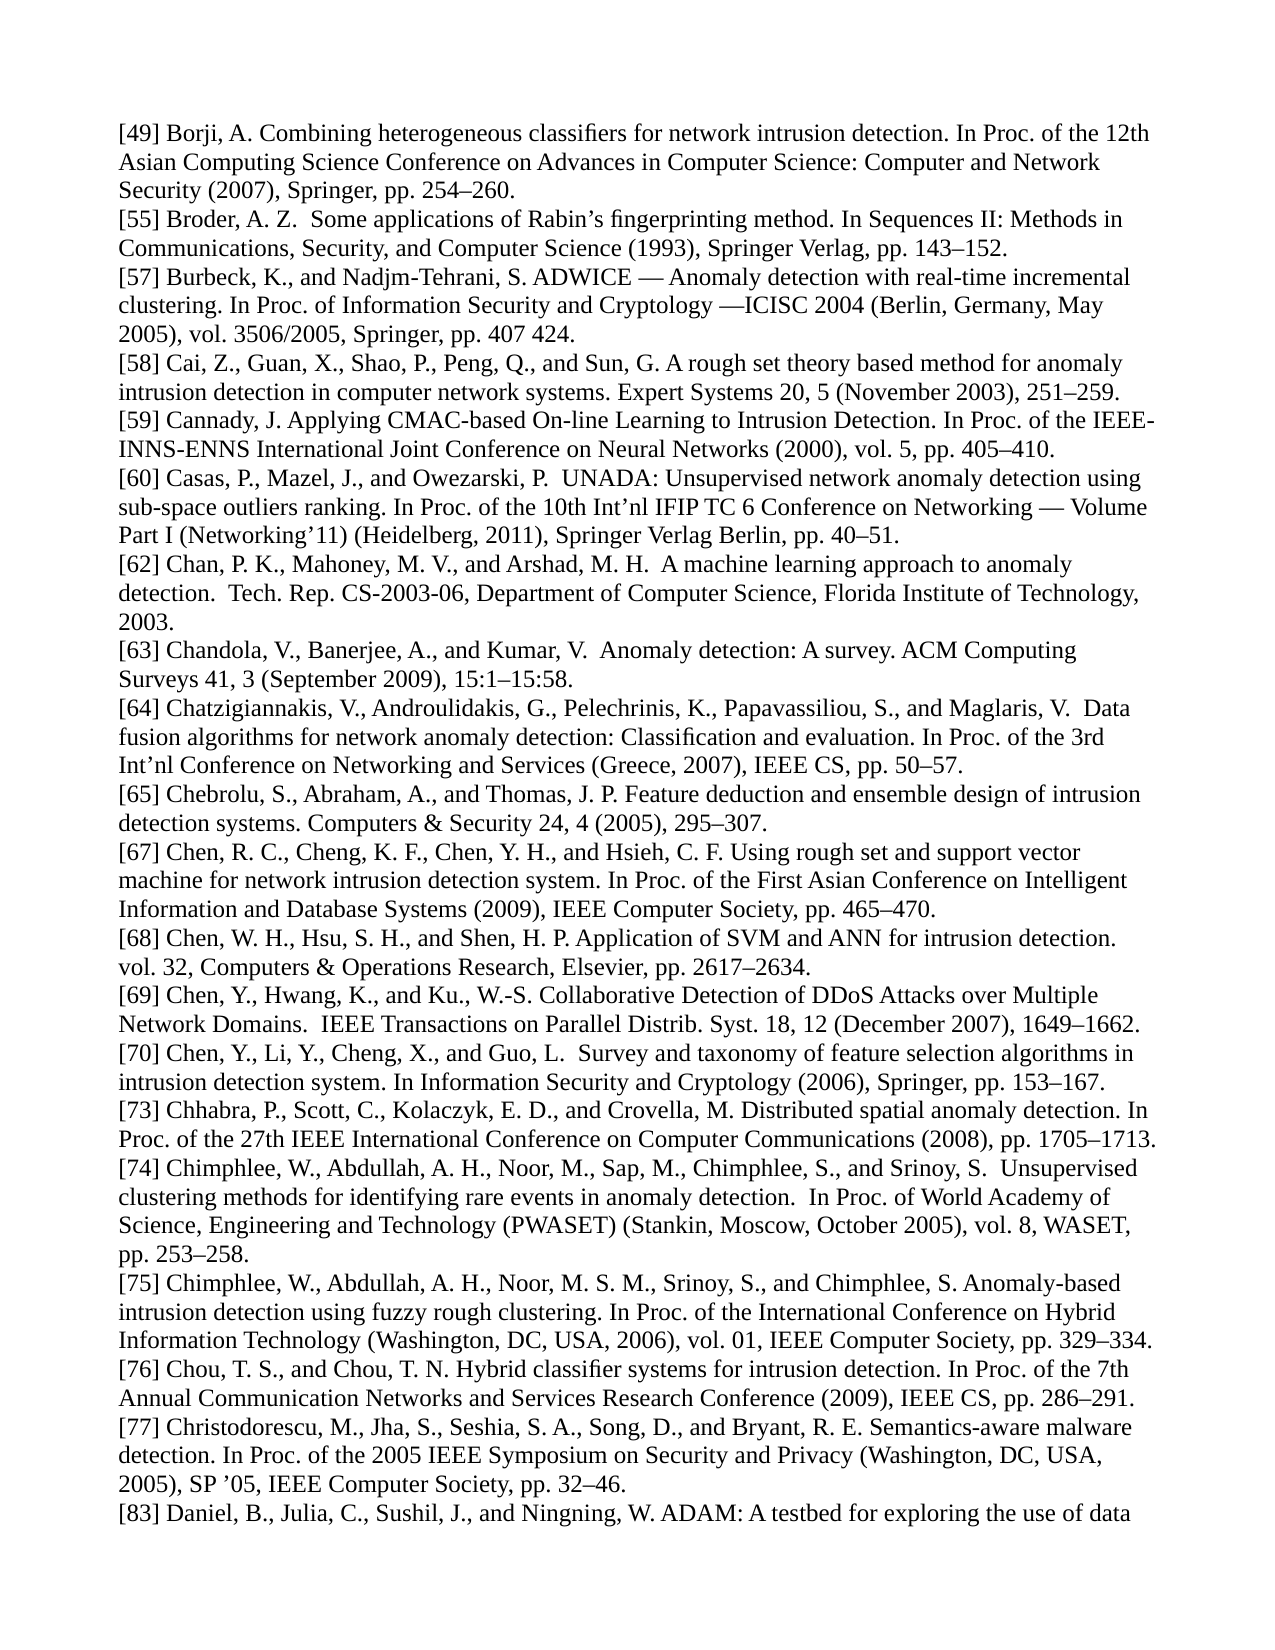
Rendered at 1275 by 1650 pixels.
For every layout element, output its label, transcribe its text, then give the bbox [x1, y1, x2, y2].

text [65] Chebrolu, S., Abraham, A., and Thomas, J. P. Feature deduction and ensemble design of intrusion detection systems. Computers & Security 24, 4 (2005), 295–307. [118, 779, 1157, 837]
text [75] Chimphlee, W., Abdullah, A. H., Noor, M. S. M., Srinoy, S., and Chimphlee, S. Anomaly-based intrusion detection using fuzzy rough clustering. In Proc. of the International Conference on Hybrid Information Technology (Washington, DC, USA, 2006), vol. 01, IEEE Computer Society, pp. 329–334. [118, 1268, 1157, 1354]
text [68] Chen, W. H., Hsu, S. H., and Shen, H. P. Application of SVM and ANN for intrusion detection. vol. 32, Computers & Operations Research, Elsevier, pp. 2617–2634. [118, 923, 1157, 981]
text [74] Chimphlee, W., Abdullah, A. H., Noor, M., Sap, M., Chimphlee, S., and Srinoy, S. Unsupervised clustering methods for identifying rare events in anomaly detection. In Proc. of World Academy of Science, Engineering and Technology (PWASET) (Stankin, Moscow, October 2005), vol. 8, WASET, pp. 253–258. [118, 1153, 1157, 1268]
text [63] Chandola, V., Banerjee, A., and Kumar, V. Anomaly detection: A survey. ACM Computing Surveys 41, 3 (September 2009), 15:1–15:58. [118, 636, 1157, 693]
text [59] Cannady, J. Applying CMAC-based On-line Learning to Intrusion Detection. In Proc. of the IEEE-INNS-ENNS International Joint Conference on Neural Networks (2000), vol. 5, pp. 405–410. [118, 406, 1157, 463]
text [55] Broder, A. Z. Some applications of Rabin’s ﬁngerprinting method. In Sequences II: Methods in Communications, Security, and Computer Science (1993), Springer Verlag, pp. 143–152. [118, 204, 1157, 262]
text [69] Chen, Y., Hwang, K., and Ku., W.-S. Collaborative Detection of DDoS Attacks over Multiple Network Domains. IEEE Transactions on Parallel Distrib. Syst. 18, 12 (December 2007), 1649–1662. [118, 981, 1157, 1038]
text [60] Casas, P., Mazel, J., and Owezarski, P. UNADA: Unsupervised network anomaly detection using sub-space outliers ranking. In Proc. of the 10th Int’nl IFIP TC 6 Conference on Networking — Volume Part I (Networking’11) (Heidelberg, 2011), Springer Verlag Berlin, pp. 40–51. [118, 463, 1157, 549]
text [77] Christodorescu, M., Jha, S., Seshia, S. A., Song, D., and Bryant, R. E. Semantics-aware malware detection. In Proc. of the 2005 IEEE Symposium on Security and Privacy (Washington, DC, USA, 2005), SP ’05, IEEE Computer Society, pp. 32–46. [118, 1412, 1157, 1498]
text [58] Cai, Z., Guan, X., Shao, P., Peng, Q., and Sun, G. A rough set theory based method for anomaly intrusion detection in computer network systems. Expert Systems 20, 5 (November 2003), 251–259. [118, 348, 1157, 406]
text [49] Borji, A. Combining heterogeneous classiﬁers for network intrusion detection. In Proc. of the 12th Asian Computing Science Conference on Advances in Computer Science: Computer and Network Security (2007), Springer, pp. 254–260. [118, 118, 1157, 204]
text [62] Chan, P. K., Mahoney, M. V., and Arshad, M. H. A machine learning approach to anomaly detection. Tech. Rep. CS-2003-06, Department of Computer Science, Florida Institute of Technology, 2003. [118, 549, 1157, 636]
text [70] Chen, Y., Li, Y., Cheng, X., and Guo, L. Survey and taxonomy of feature selection algorithms in intrusion detection system. In Information Security and Cryptology (2006), Springer, pp. 153–167. [118, 1038, 1157, 1096]
text [73] Chhabra, P., Scott, C., Kolaczyk, E. D., and Crovella, M. Distributed spatial anomaly detection. In Proc. of the 27th IEEE International Conference on Computer Communications (2008), pp. 1705–1713. [118, 1096, 1157, 1153]
text [57] Burbeck, K., and Nadjm-Tehrani, S. ADWICE — Anomaly detection with real-time incremental clustering. In Proc. of Information Security and Cryptology —ICISC 2004 (Berlin, Germany, May 2005), vol. 3506/2005, Springer, pp. 407 424. [118, 262, 1157, 348]
text [83] Daniel, B., Julia, C., Sushil, J., and Ningning, W. ADAM: A testbed for exploring the use of data [118, 1498, 1157, 1527]
text [76] Chou, T. S., and Chou, T. N. Hybrid classiﬁer systems for intrusion detection. In Proc. of the 7th Annual Communication Networks and Services Research Conference (2009), IEEE CS, pp. 286–291. [118, 1354, 1157, 1412]
text [67] Chen, R. C., Cheng, K. F., Chen, Y. H., and Hsieh, C. F. Using rough set and support vector machine for network intrusion detection system. In Proc. of the First Asian Conference on Intelligent Information and Database Systems (2009), IEEE Computer Society, pp. 465–470. [118, 837, 1157, 923]
text [64] Chatzigiannakis, V., Androulidakis, G., Pelechrinis, K., Papavassiliou, S., and Maglaris, V. Data fusion algorithms for network anomaly detection: Classiﬁcation and evaluation. In Proc. of the 3rd Int’nl Conference on Networking and Services (Greece, 2007), IEEE CS, pp. 50–57. [118, 693, 1157, 779]
